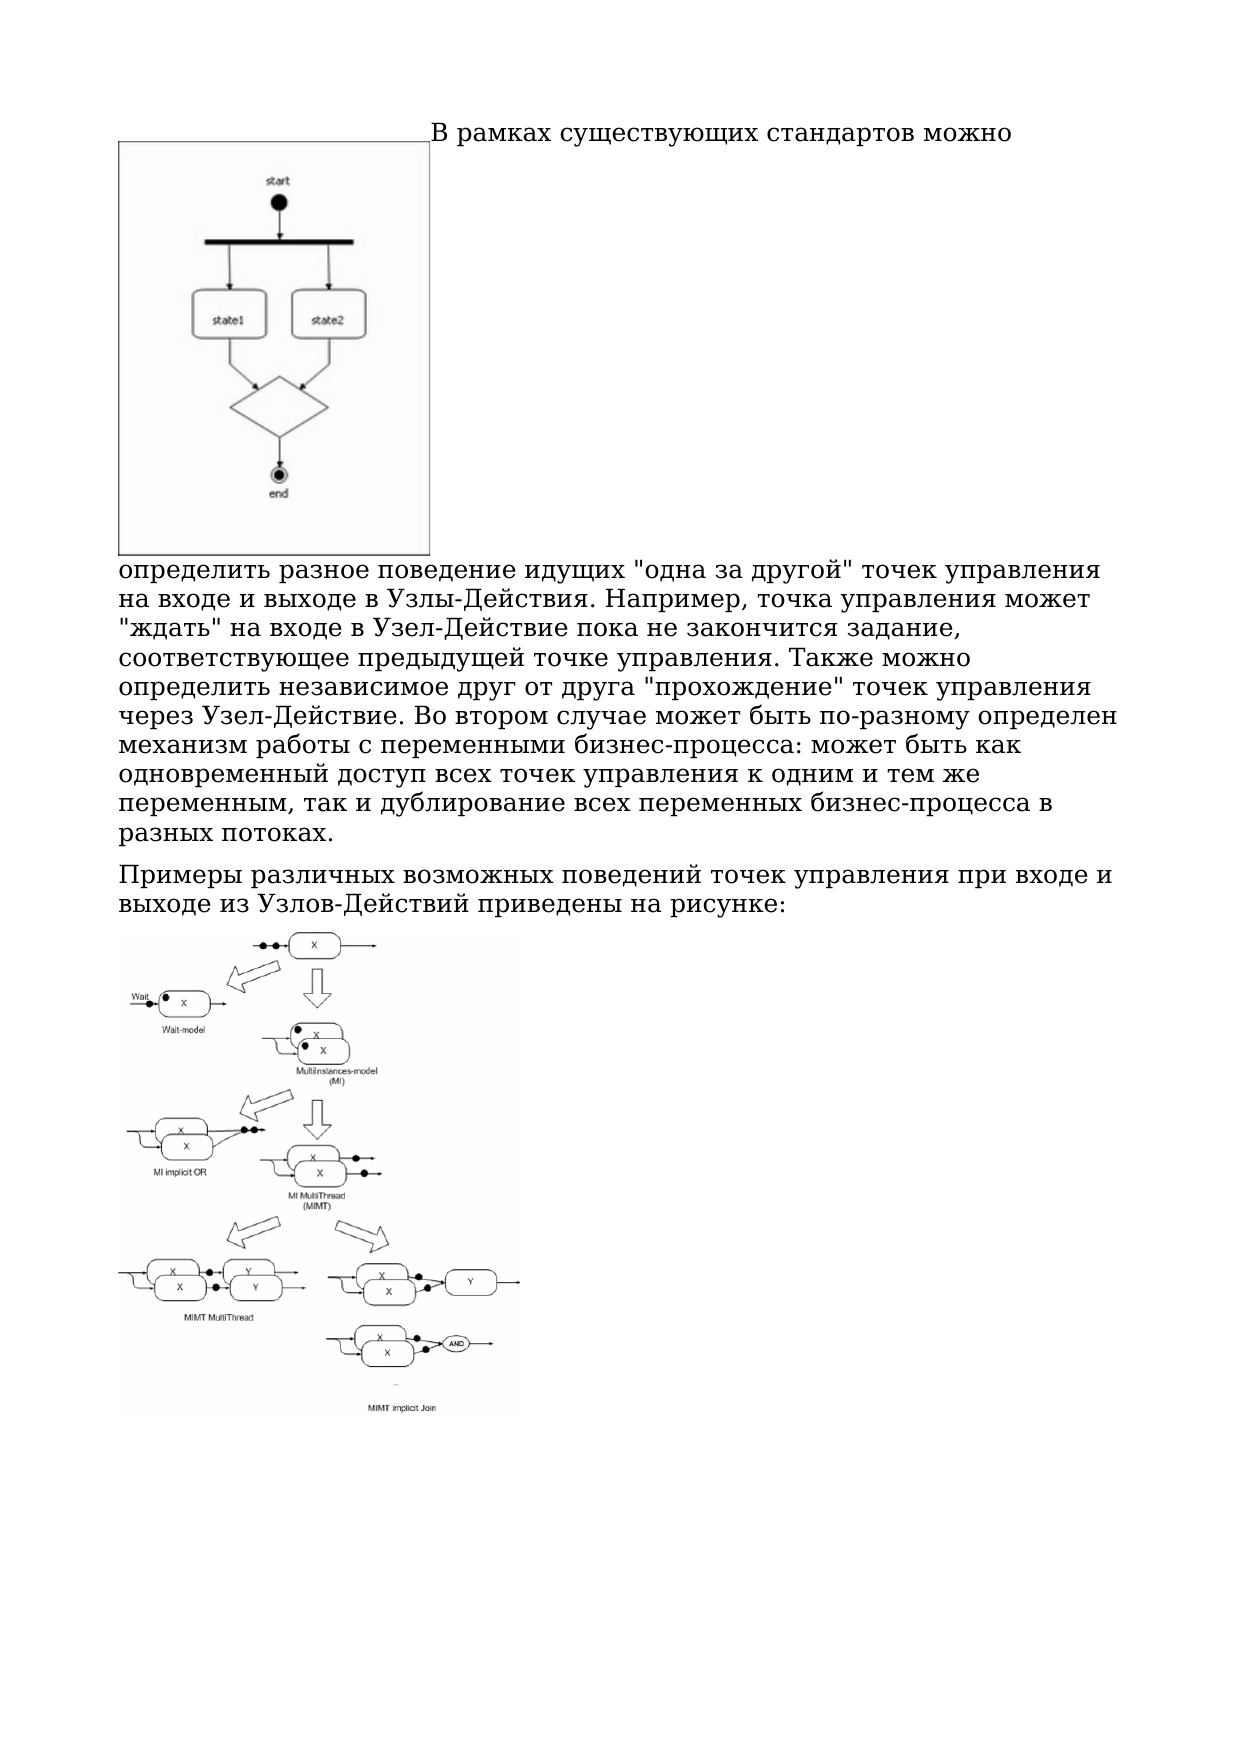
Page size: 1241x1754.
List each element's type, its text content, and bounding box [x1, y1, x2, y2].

text В рамках существующих стандартов можно определить разное поведение идущих "одна за другой" точек управления на входе и выходе в Узлы-Действия. Например, точка управления может "ждать" на входе в Узел-Действие пока не закончится задание, соответствующее предыдущей точке управления. Также можно определить независимое друг от друга "прохождение" точек управления через Узел-Действие. Во втором случае может быть по-разному определен механизм работы с переменными бизнес-процесса: может быть как одновременный доступ всех точек управления к одним и тем же переменным, так и дублирование всех переменных бизнес-процесса в разных потоках. [118, 118, 1122, 847]
picture [118, 932, 521, 1414]
text Примеры различных возможных поведений точек управления при входе и выходе из Узлов-Действий приведены на рисунке: [118, 861, 1122, 919]
